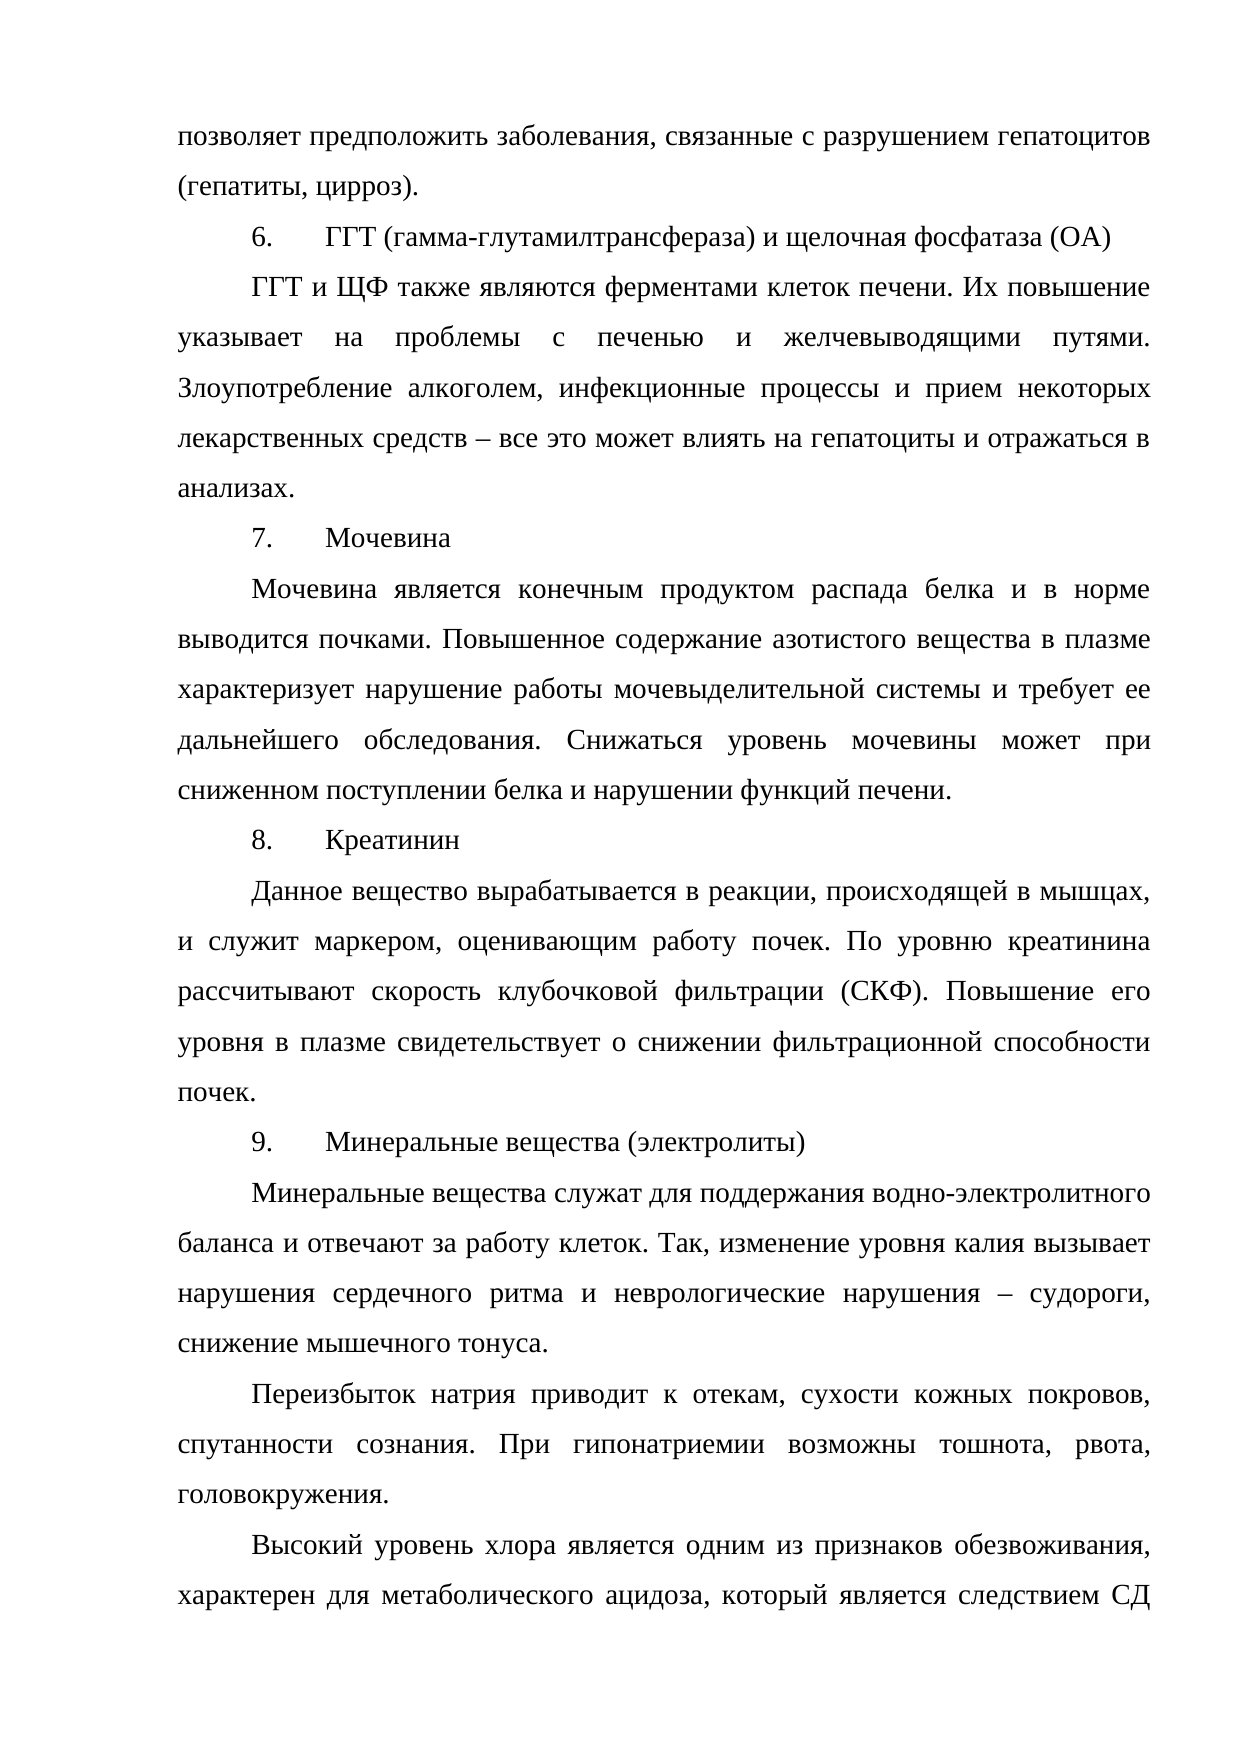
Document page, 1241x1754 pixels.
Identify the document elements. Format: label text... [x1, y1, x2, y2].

text ГГТ и ЩФ также являются ферментами клеток печени. Их повышение указывает на проблемы с печенью и желчевыводящими путями. Злоупотребление алкоголем, инфекционные процессы и прием некоторых лекарственных средств – все это может влиять на гепатоциты и отражаться в анализах. [177, 269, 1152, 504]
list Минеральные вещества (электролиты) [177, 1124, 1152, 1158]
text Мочевина является конечным продуктом распада белка и в норме выводится почками. Повышенное содержание азотистого вещества в плазме характеризует нарушение работы мочевыделительной системы и требует ее дальнейшего обследования. Снижаться уровень мочевины может при сниженном поступлении белка и нарушении функций печени. [177, 571, 1152, 806]
list ГГТ (гамма-глутамилтрансфераза) и щелочная фосфатаза (OA) [177, 219, 1152, 252]
list Креатинин [177, 822, 1152, 856]
text Минеральные вещества служат для поддержания водно-электролитного баланса и отвечают за работу клеток. Так, изменение уровня калия вызывает нарушения сердечного ритма и неврологические нарушения – судороги, снижение мышечного тонуса. [177, 1175, 1152, 1359]
text позволяет предположить заболевания, связанные с разрушением гепатоцитов (гепатиты, цирроз). [177, 118, 1152, 202]
list Мочевина [177, 521, 1152, 554]
text Переизбыток натрия приводит к отекам, сухости кожных покровов, спутанности сознания. При гипонатриемии возможны тошнота, рвота, головокружения. [177, 1376, 1152, 1510]
text Высокий уровень хлора является одним из признаков обезвоживания, характерен для метаболического ацидоза, который является следствием СД [177, 1527, 1152, 1611]
text Данное вещество вырабатывается в реакции, происходящей в мышцах, и служит маркером, оценивающим работу почек. По уровню креатинина рассчитывают скорость клубочковой фильтрации (СКФ). Повышение его уровня в плазме свидетельствует о снижении фильтрационной способности почек. [177, 873, 1152, 1108]
